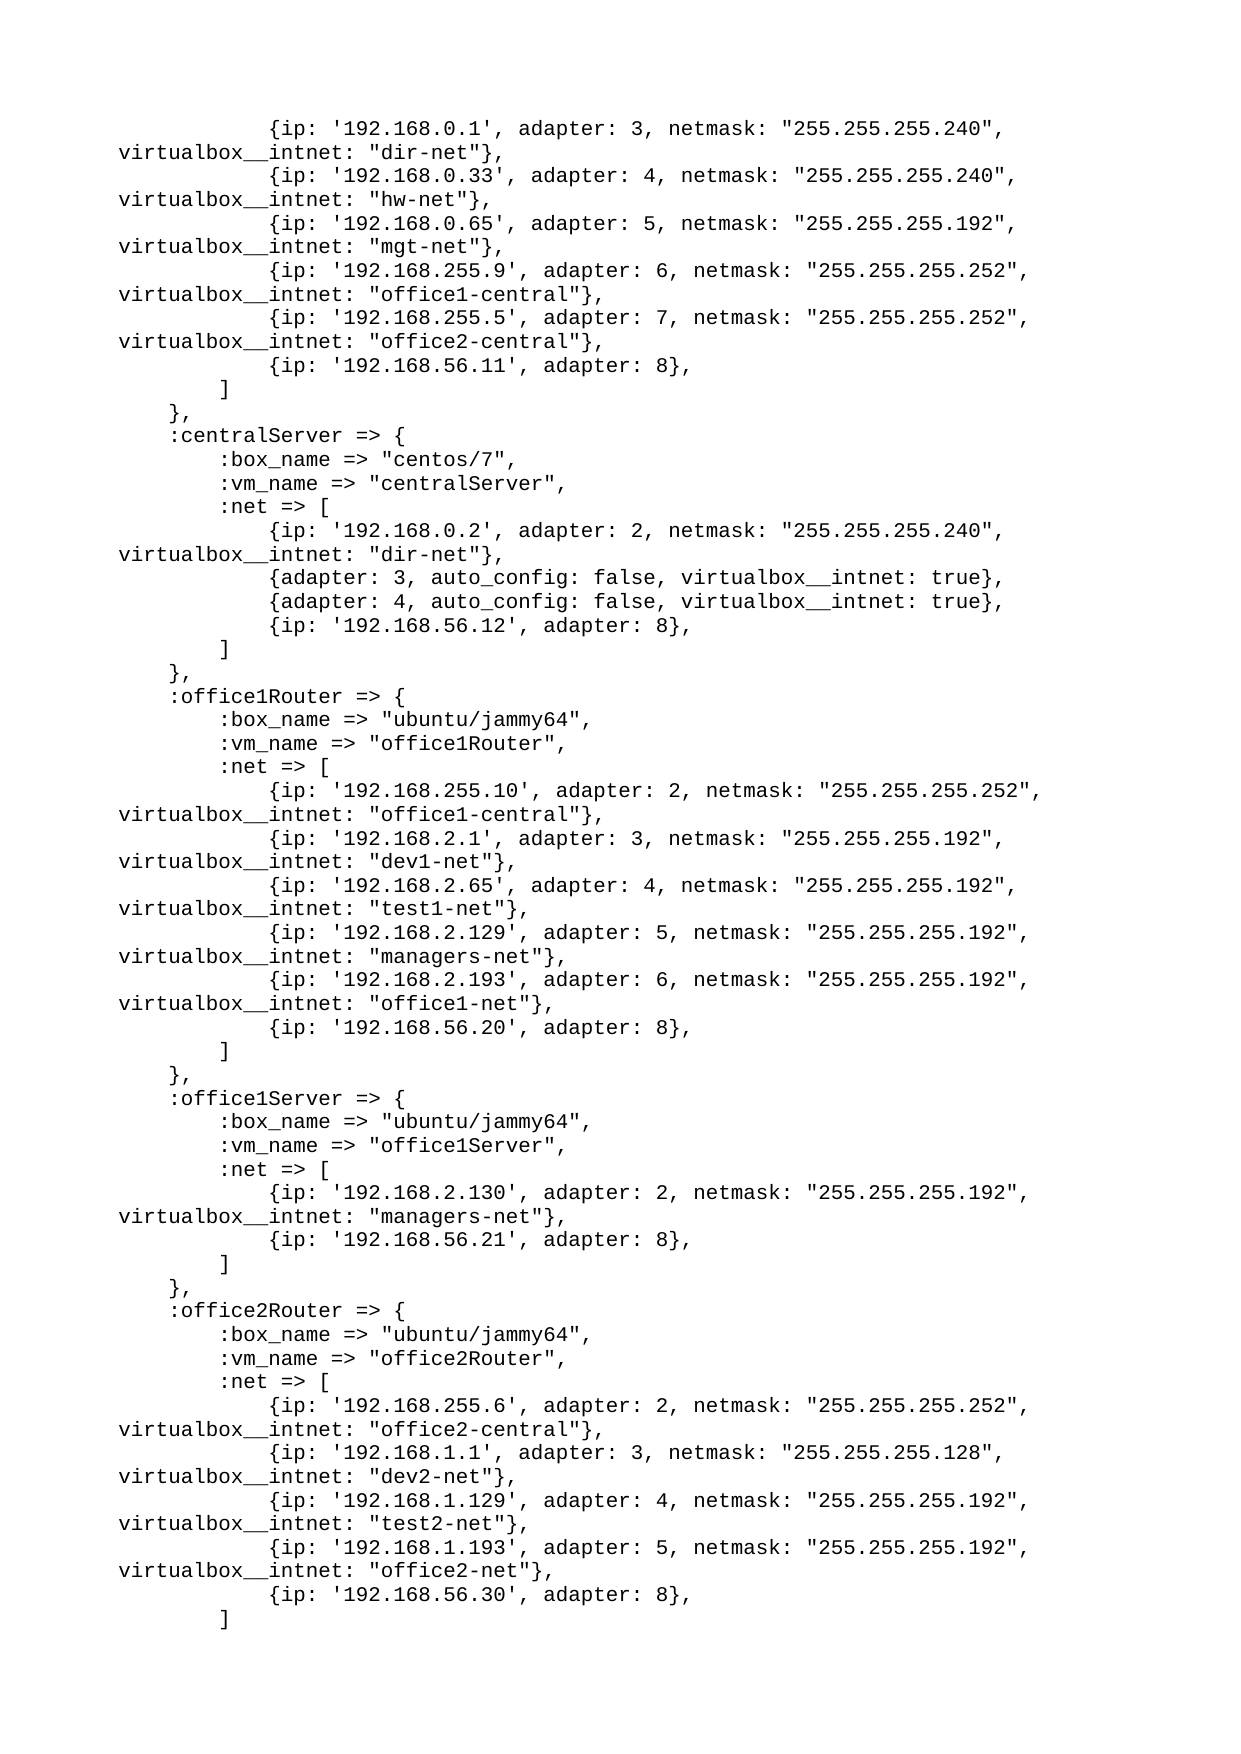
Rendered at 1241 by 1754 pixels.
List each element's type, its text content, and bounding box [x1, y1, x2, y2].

text ] [118, 1040, 1122, 1064]
text {ip: '192.168.255.10', adapter: 2, netmask: "255.255.255.252", virtualbox__intnet: "office1-central"}, [118, 780, 1122, 827]
text {adapter: 3, auto_config: false, virtualbox__intnet: true}, [118, 567, 1122, 591]
text :office1Server => { [118, 1088, 1122, 1111]
text {ip: '192.168.0.33', adapter: 4, netmask: "255.255.255.240", virtualbox__intnet: "hw-net"}, [118, 165, 1122, 213]
text {ip: '192.168.1.1', adapter: 3, netmask: "255.255.255.128", virtualbox__intnet: "dev2-net"}, [118, 1442, 1122, 1489]
text {ip: '192.168.255.9', adapter: 6, netmask: "255.255.255.252", virtualbox__intnet: "office1-central"}, [118, 260, 1122, 307]
text :box_name => "ubuntu/jammy64", [118, 709, 1122, 733]
text :net => [ [118, 1158, 1122, 1182]
text :office2Router => { [118, 1300, 1122, 1324]
text {ip: '192.168.56.20', adapter: 8}, [118, 1017, 1122, 1040]
text :box_name => "ubuntu/jammy64", [118, 1111, 1122, 1135]
text :office1Router => { [118, 686, 1122, 709]
text {ip: '192.168.1.129', adapter: 4, netmask: "255.255.255.192", virtualbox__intnet: "test2-net"}, [118, 1489, 1122, 1537]
text {ip: '192.168.56.21', adapter: 8}, [118, 1229, 1122, 1253]
text {ip: '192.168.255.6', adapter: 2, netmask: "255.255.255.252", virtualbox__intnet: "office2-central"}, [118, 1395, 1122, 1442]
text {ip: '192.168.0.2', adapter: 2, netmask: "255.255.255.240", virtualbox__intnet: "dir-net"}, [118, 520, 1122, 567]
text {ip: '192.168.56.30', adapter: 8}, [118, 1584, 1122, 1608]
text }, [118, 402, 1122, 426]
text :vm_name => "centralServer", [118, 473, 1122, 496]
text ] [118, 1253, 1122, 1277]
text :net => [ [118, 1371, 1122, 1395]
text {ip: '192.168.2.193', adapter: 6, netmask: "255.255.255.192", virtualbox__intnet: "office1-net"}, [118, 969, 1122, 1017]
text ] [118, 378, 1122, 402]
text :net => [ [118, 757, 1122, 780]
text {ip: '192.168.0.65', adapter: 5, netmask: "255.255.255.192", virtualbox__intnet: "mgt-net"}, [118, 213, 1122, 260]
text {adapter: 4, auto_config: false, virtualbox__intnet: true}, [118, 591, 1122, 615]
text {ip: '192.168.2.65', adapter: 4, netmask: "255.255.255.192", virtualbox__intnet: "test1-net"}, [118, 875, 1122, 922]
text {ip: '192.168.1.193', adapter: 5, netmask: "255.255.255.192", virtualbox__intnet: "office2-net"}, [118, 1537, 1122, 1584]
text {ip: '192.168.56.12', adapter: 8}, [118, 615, 1122, 638]
text ] [118, 1608, 1122, 1631]
text {ip: '192.168.2.1', adapter: 3, netmask: "255.255.255.192", virtualbox__intnet: "dev1-net"}, [118, 827, 1122, 875]
text }, [118, 662, 1122, 686]
text {ip: '192.168.56.11', adapter: 8}, [118, 354, 1122, 378]
text :vm_name => "office1Server", [118, 1135, 1122, 1158]
text {ip: '192.168.2.130', adapter: 2, netmask: "255.255.255.192", virtualbox__intnet: "managers-net"}, [118, 1182, 1122, 1229]
text {ip: '192.168.255.5', adapter: 7, netmask: "255.255.255.252", virtualbox__intnet: "office2-central"}, [118, 307, 1122, 354]
text }, [118, 1064, 1122, 1088]
text :vm_name => "office1Router", [118, 733, 1122, 757]
text {ip: '192.168.2.129', adapter: 5, netmask: "255.255.255.192", virtualbox__intnet: "managers-net"}, [118, 922, 1122, 969]
text }, [118, 1277, 1122, 1300]
text ] [118, 638, 1122, 662]
text :box_name => "ubuntu/jammy64", [118, 1324, 1122, 1348]
text {ip: '192.168.0.1', adapter: 3, netmask: "255.255.255.240", virtualbox__intnet: "dir-net"}, [118, 118, 1122, 165]
text :vm_name => "office2Router", [118, 1348, 1122, 1371]
text :centralServer => { [118, 426, 1122, 449]
text :box_name => "centos/7", [118, 449, 1122, 473]
text :net => [ [118, 496, 1122, 520]
